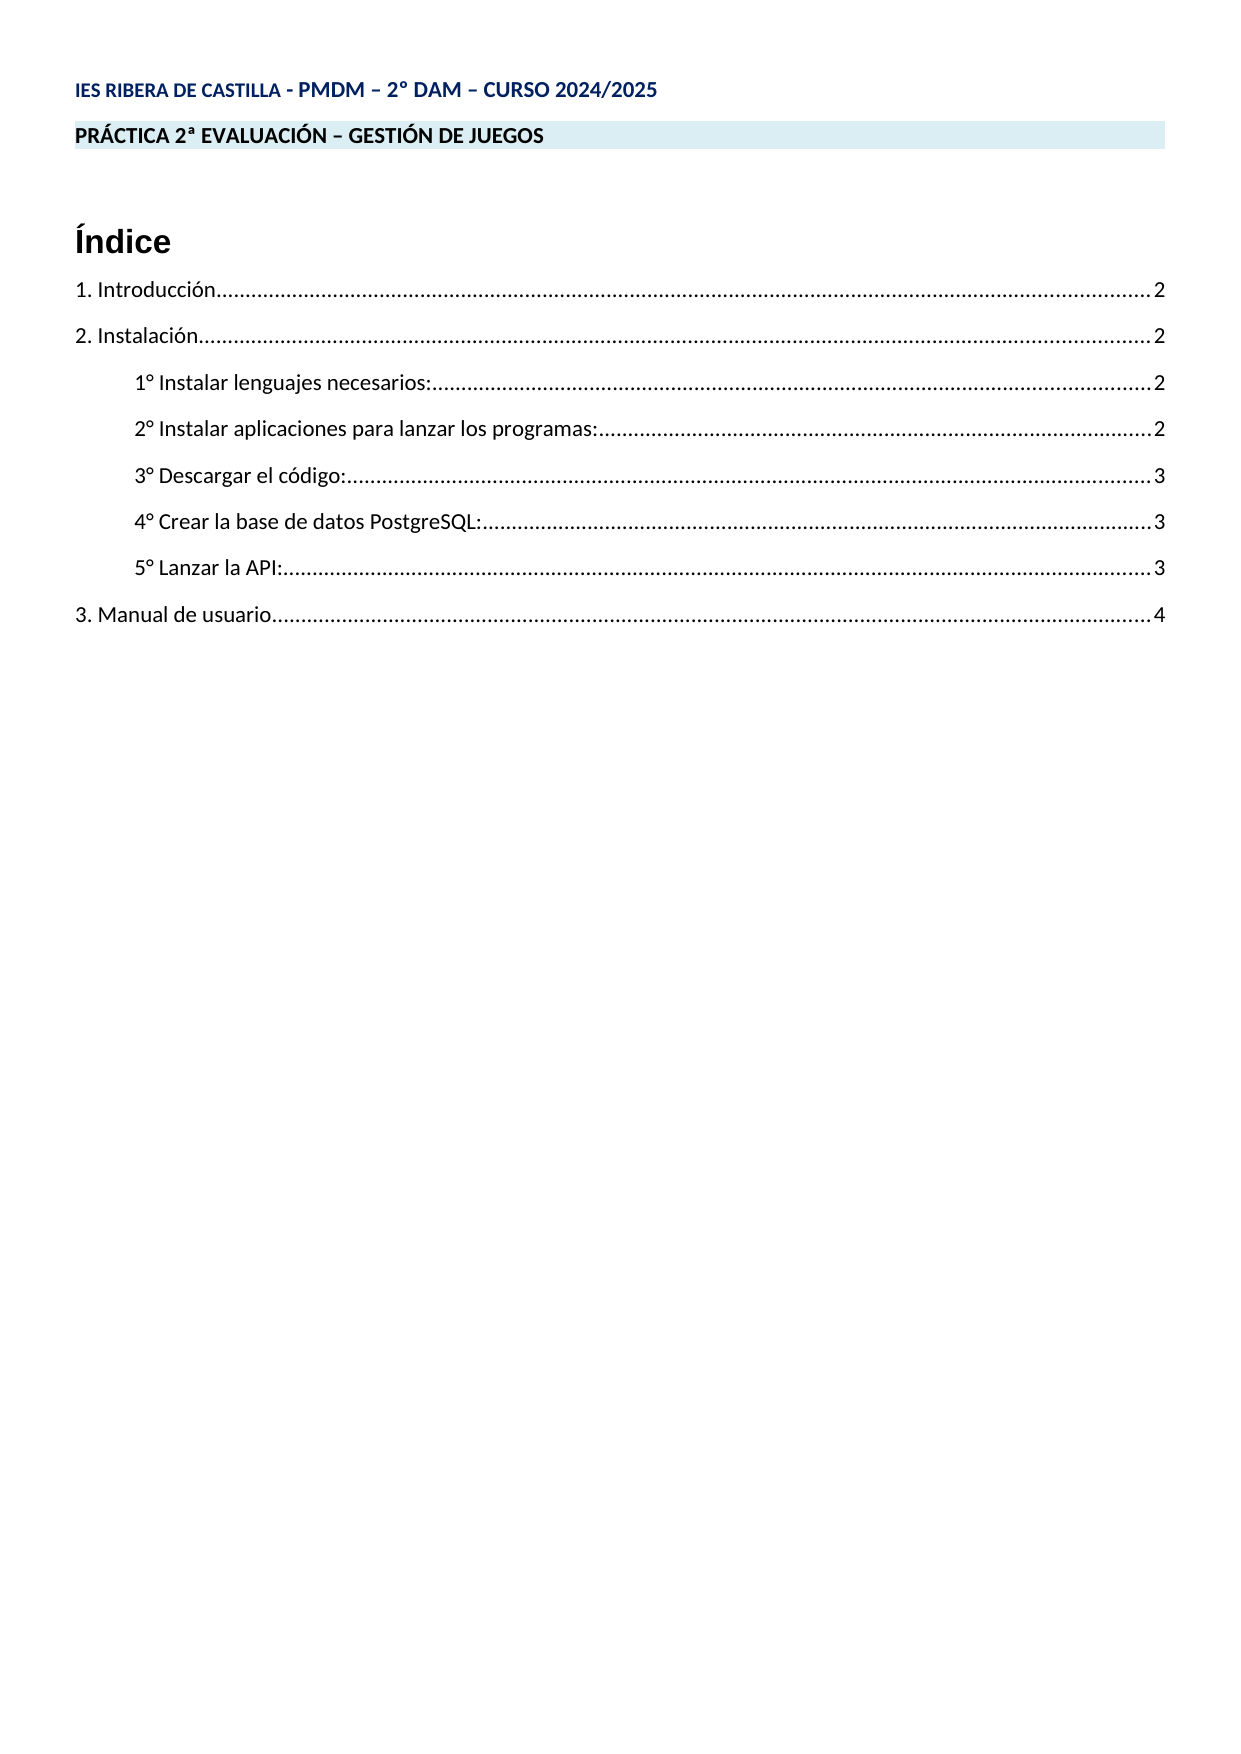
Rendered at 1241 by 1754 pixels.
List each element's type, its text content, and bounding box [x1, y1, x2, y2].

text 2. Instalación 2 [75, 322, 1165, 350]
text 3° Descargar el código: 3 [134, 461, 1165, 489]
subtitle Índice [75, 222, 1165, 261]
text 3. Manual de usuario 4 [75, 600, 1165, 628]
text 4° Crear la base de datos PostgreSQL: 3 [134, 507, 1165, 535]
text 5° Lanzar la API: 3 [134, 553, 1165, 581]
text 1. Introducción 2 [75, 275, 1165, 303]
text 1° Instalar lenguajes necesarios: 2 [134, 368, 1165, 396]
text 2° Instalar aplicaciones para lanzar los programas: 2 [134, 414, 1165, 442]
